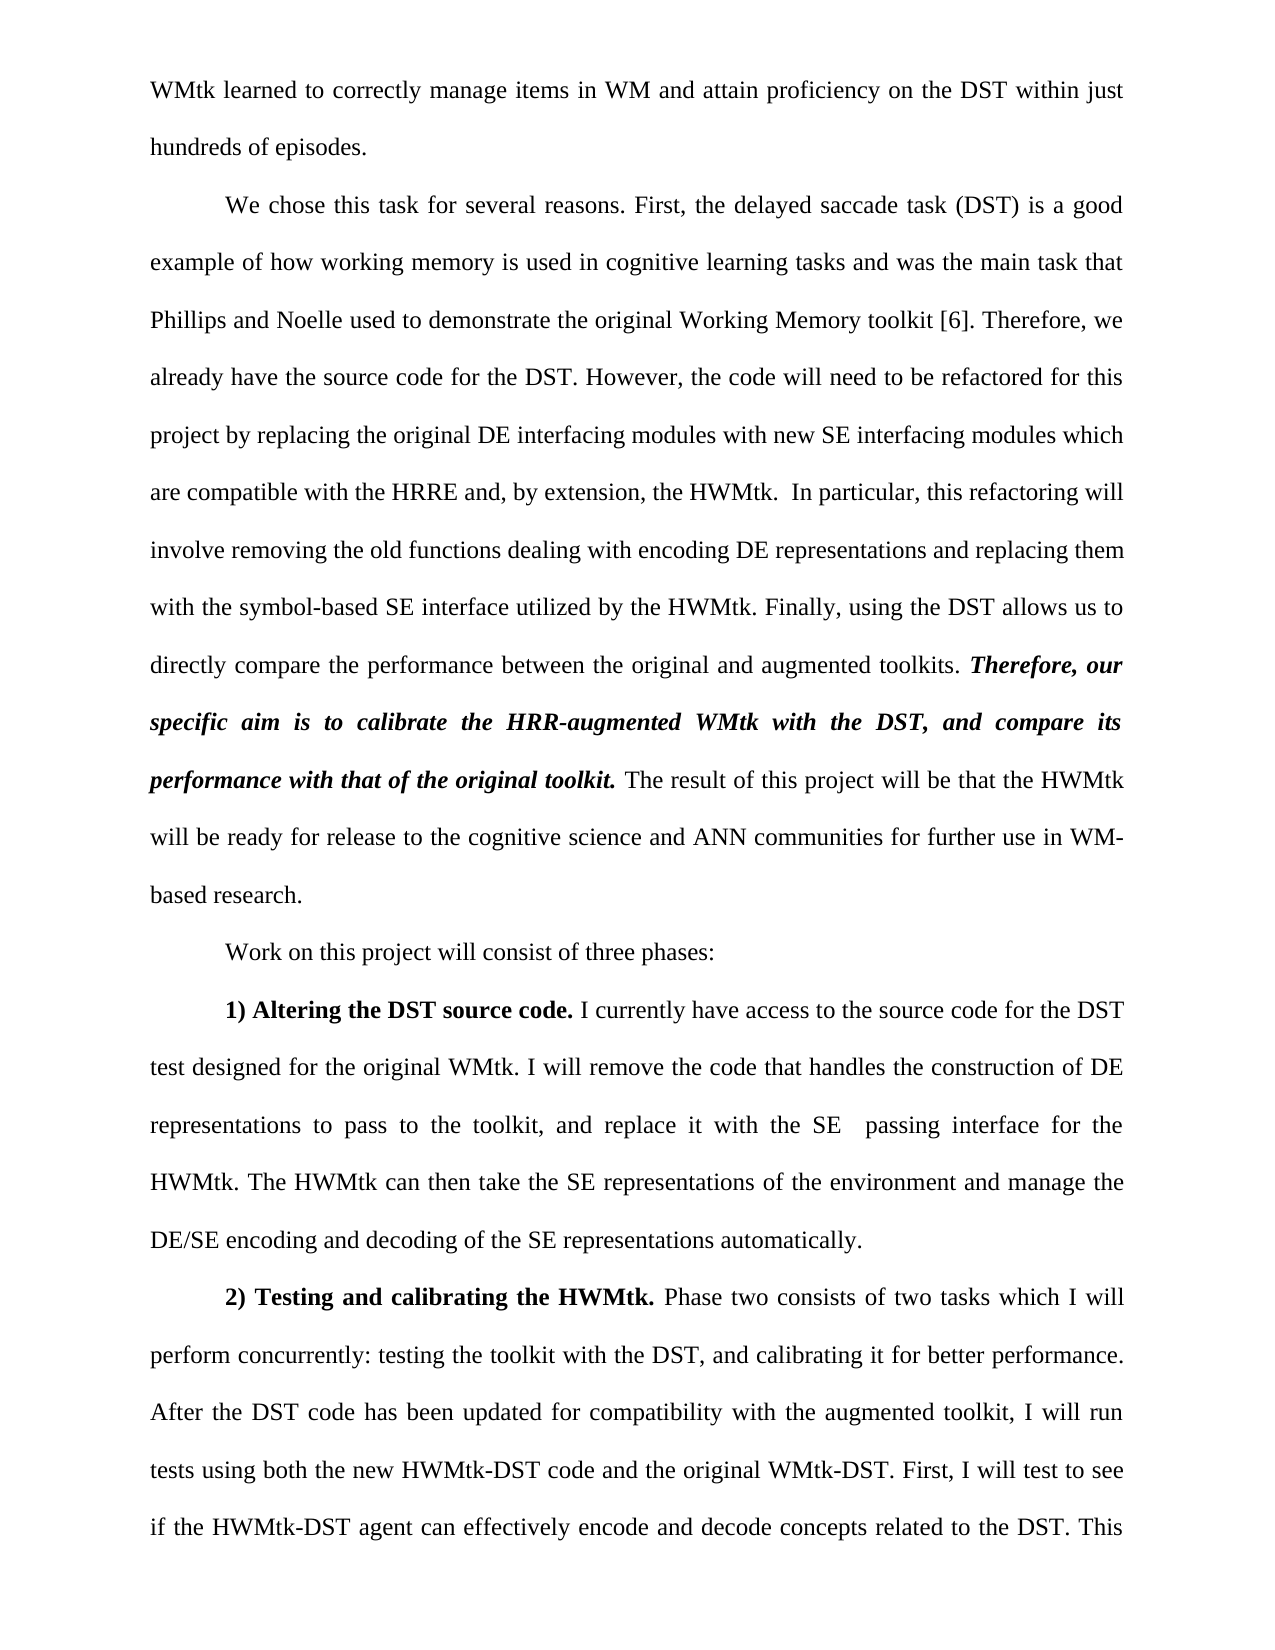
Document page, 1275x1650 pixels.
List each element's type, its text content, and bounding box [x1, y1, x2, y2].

text 2) Testing and calibrating the HWMtk. Phase two consists of two tasks which I will perform concurrently: testing the toolkit with the DST, and calibrating it for better performance. After the DST code has been updated for compatibility with the augmented toolkit, I will run tests using both the new HWMtk-DST code and the original WMtk-DST. First, I will test to see if the HWMtk-DST agent can effectively encode and decode concepts related to the DST. This [150, 1282, 1125, 1541]
text WMtk learned to correctly manage items in WM and attain proficiency on the DST within just hundreds of episodes. [150, 75, 1125, 161]
text We chose this task for several reasons. First, the delayed saccade task (DST) is a good example of how working memory is used in cognitive learning tasks and was the main task that Phillips and Noelle used to demonstrate the original Working Memory toolkit [6]. Therefore, we already have the source code for the DST. However, the code will need to be refactored for this project by replacing the original DE interfacing modules with new SE interfacing modules which are compatible with the HRRE and, by extension, the HWMtk. In particular, this refactoring will involve removing the old functions dealing with encoding DE representations and replacing them with the symbol-based SE interface utilized by the HWMtk. Finally, using the DST allows us to directly compare the performance between the original and augmented toolkits. Therefore, our specific aim is to calibrate the HRR-augmented WMtk with the DST, and compare its performance with that of the original toolkit. The result of this project will be that the HWMtk will be ready for release to the cognitive science and ANN communities for further use in WM-based research. [150, 190, 1125, 909]
text Work on this project will consist of three phases: [150, 937, 1125, 966]
text 1) Altering the DST source code. I currently have access to the source code for the DST test designed for the original WMtk. I will remove the code that handles the construction of DE representations to pass to the toolkit, and replace it with the SE passing interface for the HWMtk. The HWMtk can then take the SE representations of the environment and manage the DE/SE encoding and decoding of the SE representations automatically. [150, 995, 1125, 1254]
